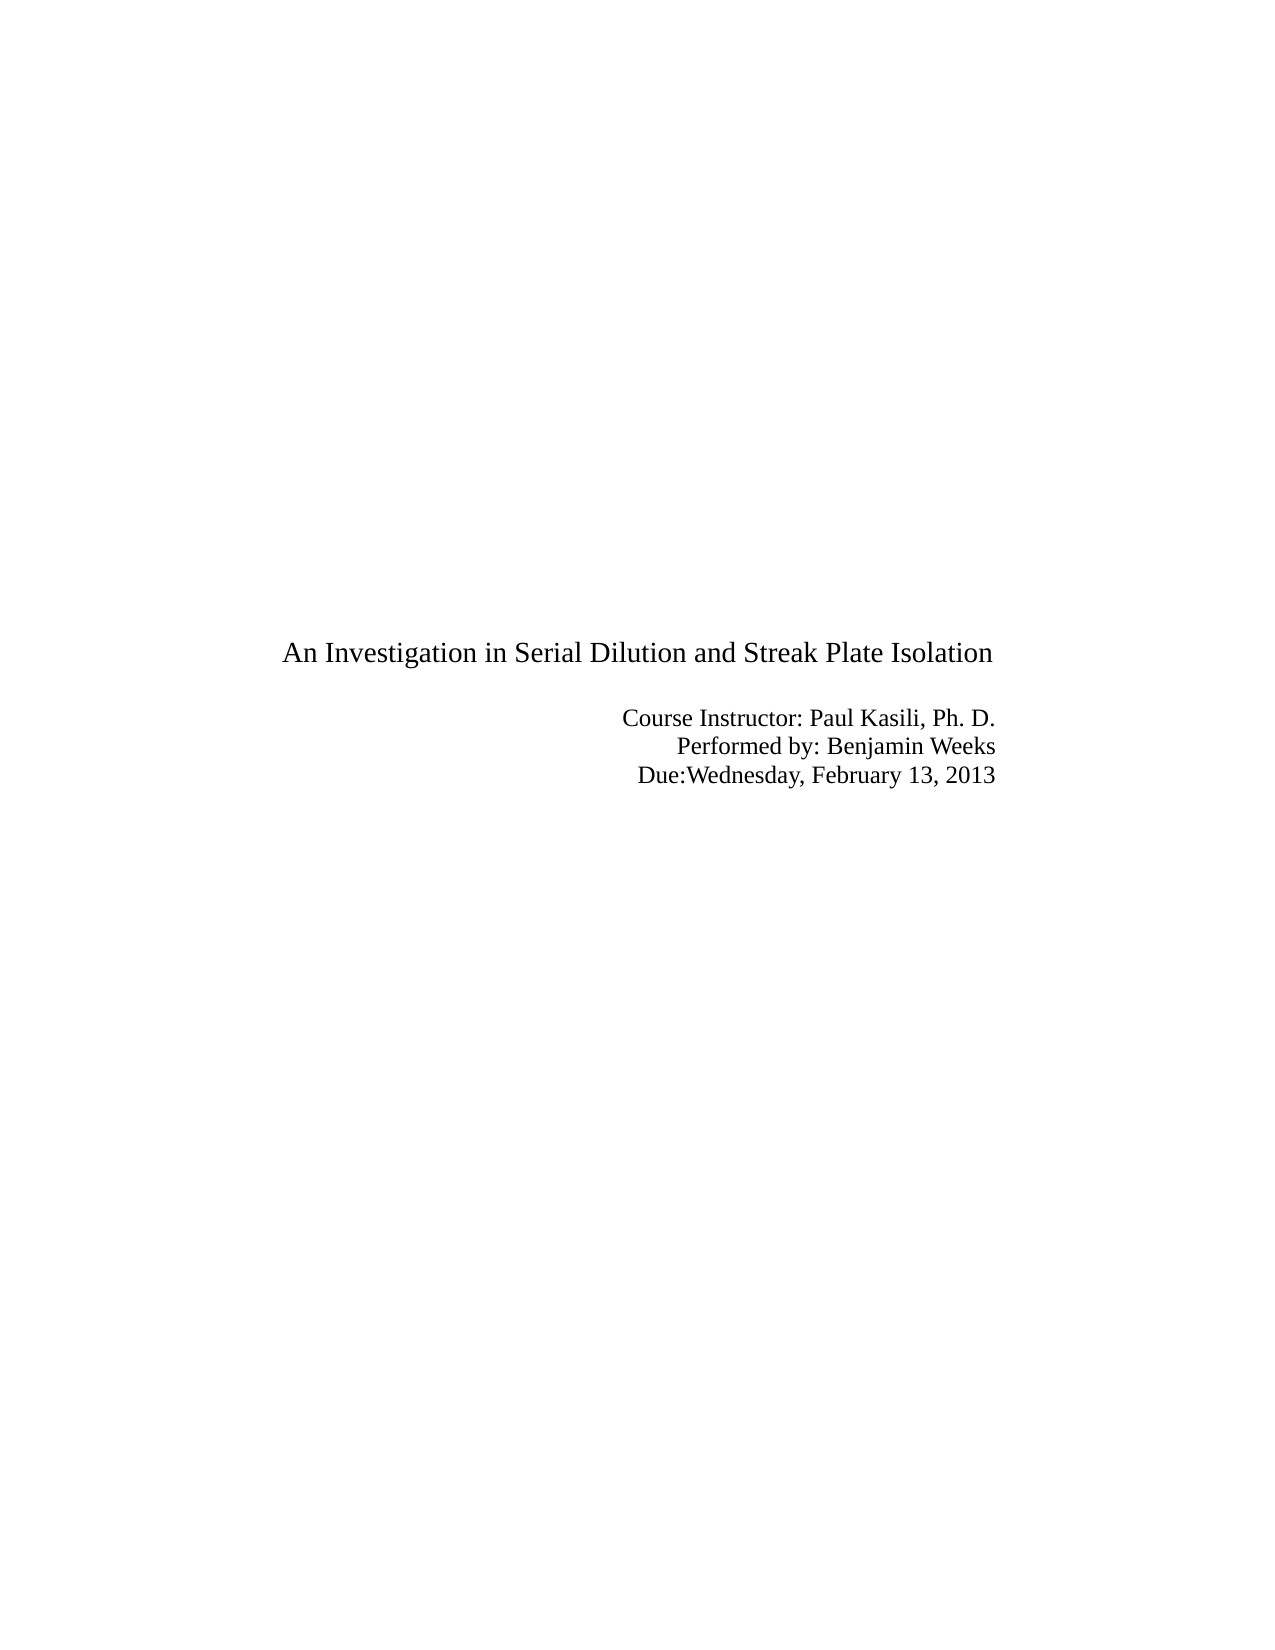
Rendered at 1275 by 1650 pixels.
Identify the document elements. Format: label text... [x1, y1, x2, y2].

text Performed by: Benjamin Weeks [118, 731, 995, 760]
text Due:Wednesday, February 13, 2013 [118, 760, 995, 789]
text Course Instructor: Paul Kasili, Ph. D. [118, 703, 995, 731]
text An Investigation in Serial Dilution and Streak Plate Isolation [118, 636, 1157, 669]
